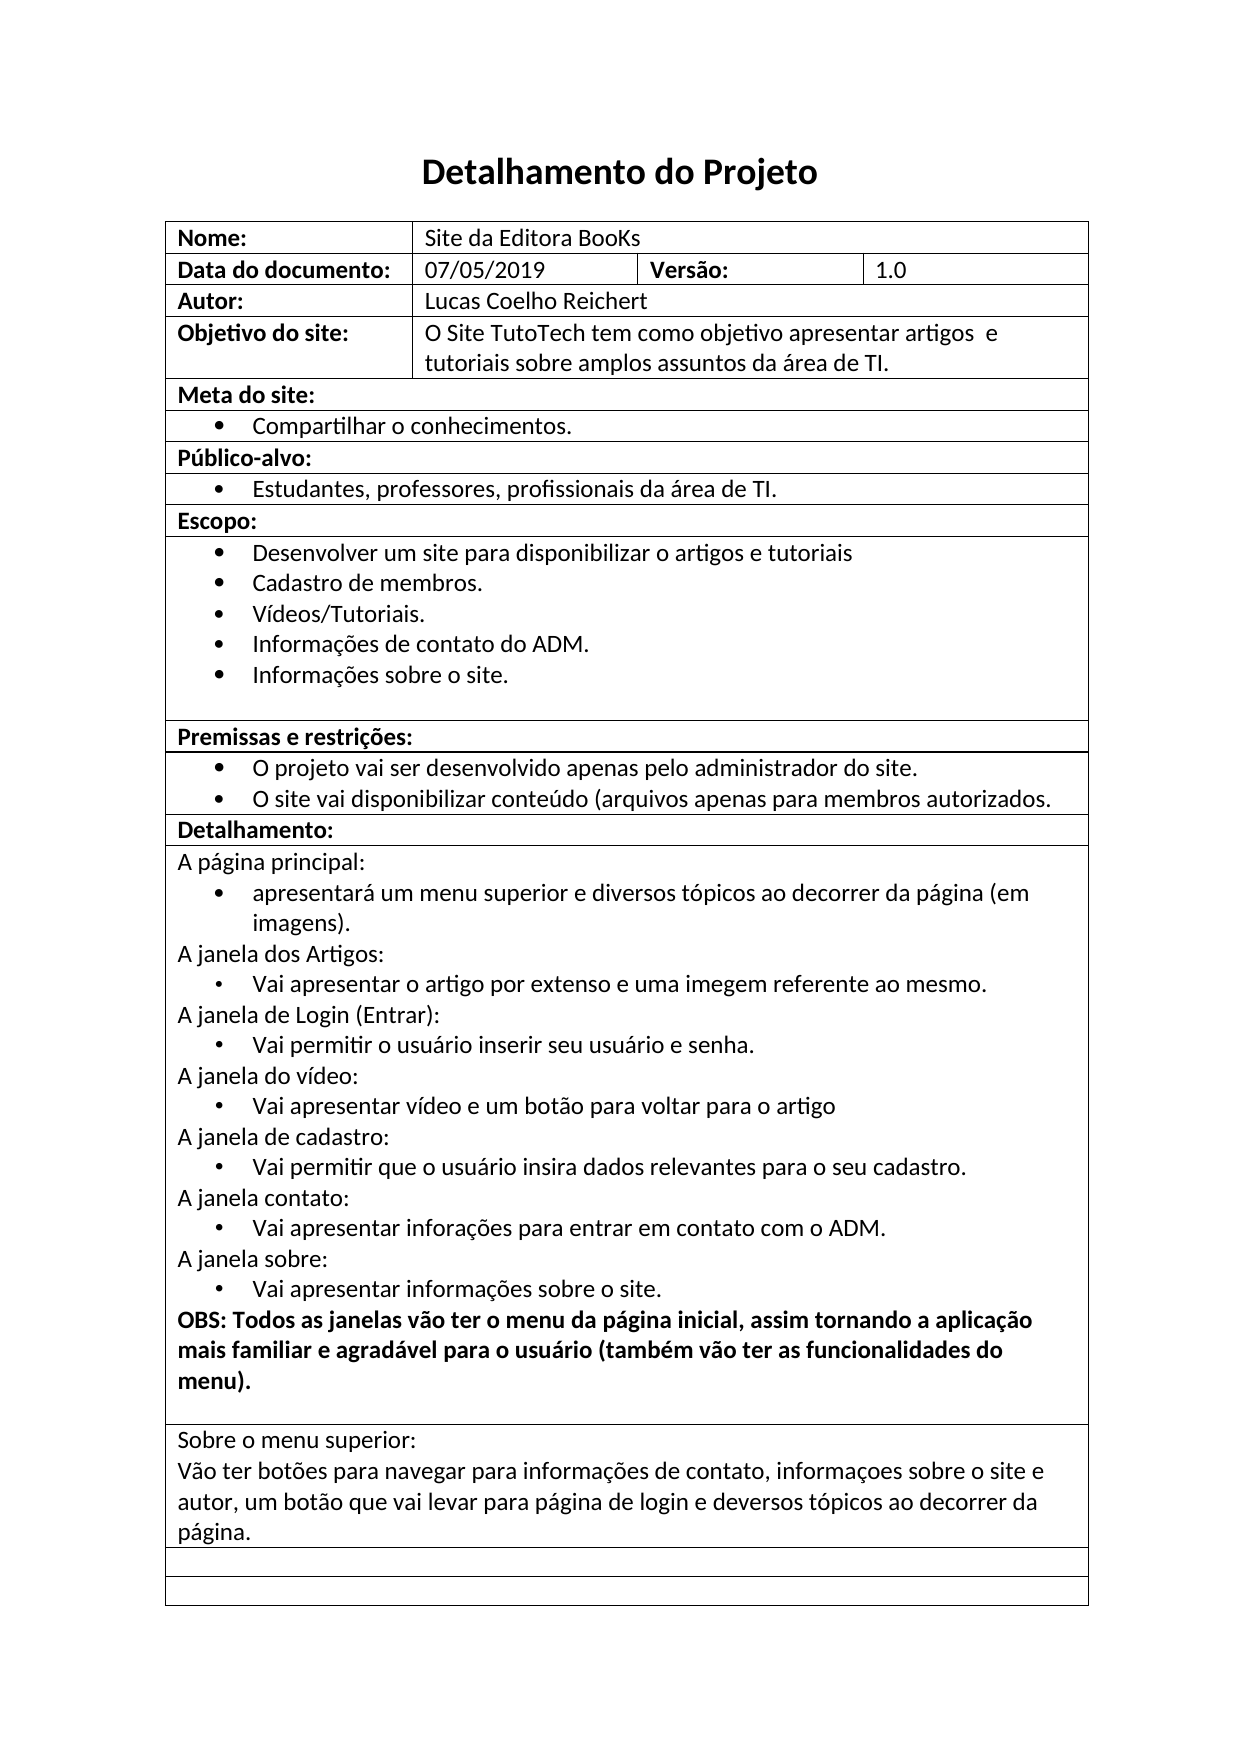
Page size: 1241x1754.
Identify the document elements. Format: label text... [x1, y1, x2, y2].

table_header Nome: [166, 222, 412, 253]
table_header Site da Editora BooKs [413, 222, 1088, 253]
table_cell Data do documento: [166, 254, 412, 284]
table_cell [166, 1548, 1088, 1576]
table_cell Público-alvo: [166, 442, 1088, 473]
table_cell 1.0 [864, 254, 1088, 284]
table_cell Objetivo do site: [166, 317, 412, 378]
table_cell O projeto vai ser desenvolvido apenas pelo administrador do site. O site vai disponibilizar conteúdo (arquivos apenas para membros autorizados. [166, 753, 1088, 813]
table_cell Escopo: [166, 505, 1088, 536]
table_cell Desenvolver um site para disponibilizar o artigos e tutoriais Cadastro de membros. Vídeos/Tutoriais. Informações de contato do ADM. Informações sobre o site. [166, 537, 1088, 720]
table_cell Lucas Coelho Reichert [413, 285, 1088, 316]
table_cell [166, 1577, 1088, 1605]
table_cell A página principal: apresentará um menu superior e diversos tópicos ao decorrer da página (em imagens). A janela dos Artigos: Vai apresentar o artigo por extenso e uma imegem referente ao mesmo. A janela de Login (Entrar): Vai permitir o usuário inserir seu usuário e senha. A janela do vídeo: Vai apresentar vídeo e um botão para voltar para o artigo A janela de cadastro: Vai permitir que o usuário insira dados relevantes para o seu cadastro. A janela contato: Vai apresentar inforações para entrar em contato com o ADM. A janela sobre: Vai apresentar informações sobre o site. OBS: Todos as janelas vão ter o menu da página inicial, assim tornando a aplicação mais familiar e agradável para o usuário (também vão ter as funcionalidades do menu). [166, 846, 1088, 1423]
table_cell Sobre o menu superior: Vão ter botões para navegar para informações de contato, informaçoes sobre o site e autor, um botão que vai levar para página de login e deversos tópicos ao decorrer da página. [166, 1425, 1088, 1547]
table_cell Versão: [638, 254, 863, 284]
table_cell 07/05/2019 [413, 254, 637, 284]
table_cell Meta do site: [166, 379, 1088, 409]
table_cell O Site TutoTech tem como objetivo apresentar artigos e tutoriais sobre amplos assuntos da área de TI. [413, 317, 1088, 378]
table_cell Premissas e restrições: [166, 721, 1088, 751]
table_cell Detalhamento: [166, 815, 1088, 845]
text Detalhamento do Projeto [177, 148, 1063, 193]
table_cell Estudantes, professores, profissionais da área de TI. [166, 474, 1088, 504]
table_cell Autor: [166, 285, 412, 316]
table_cell Compartilhar o conhecimentos. [166, 411, 1088, 441]
